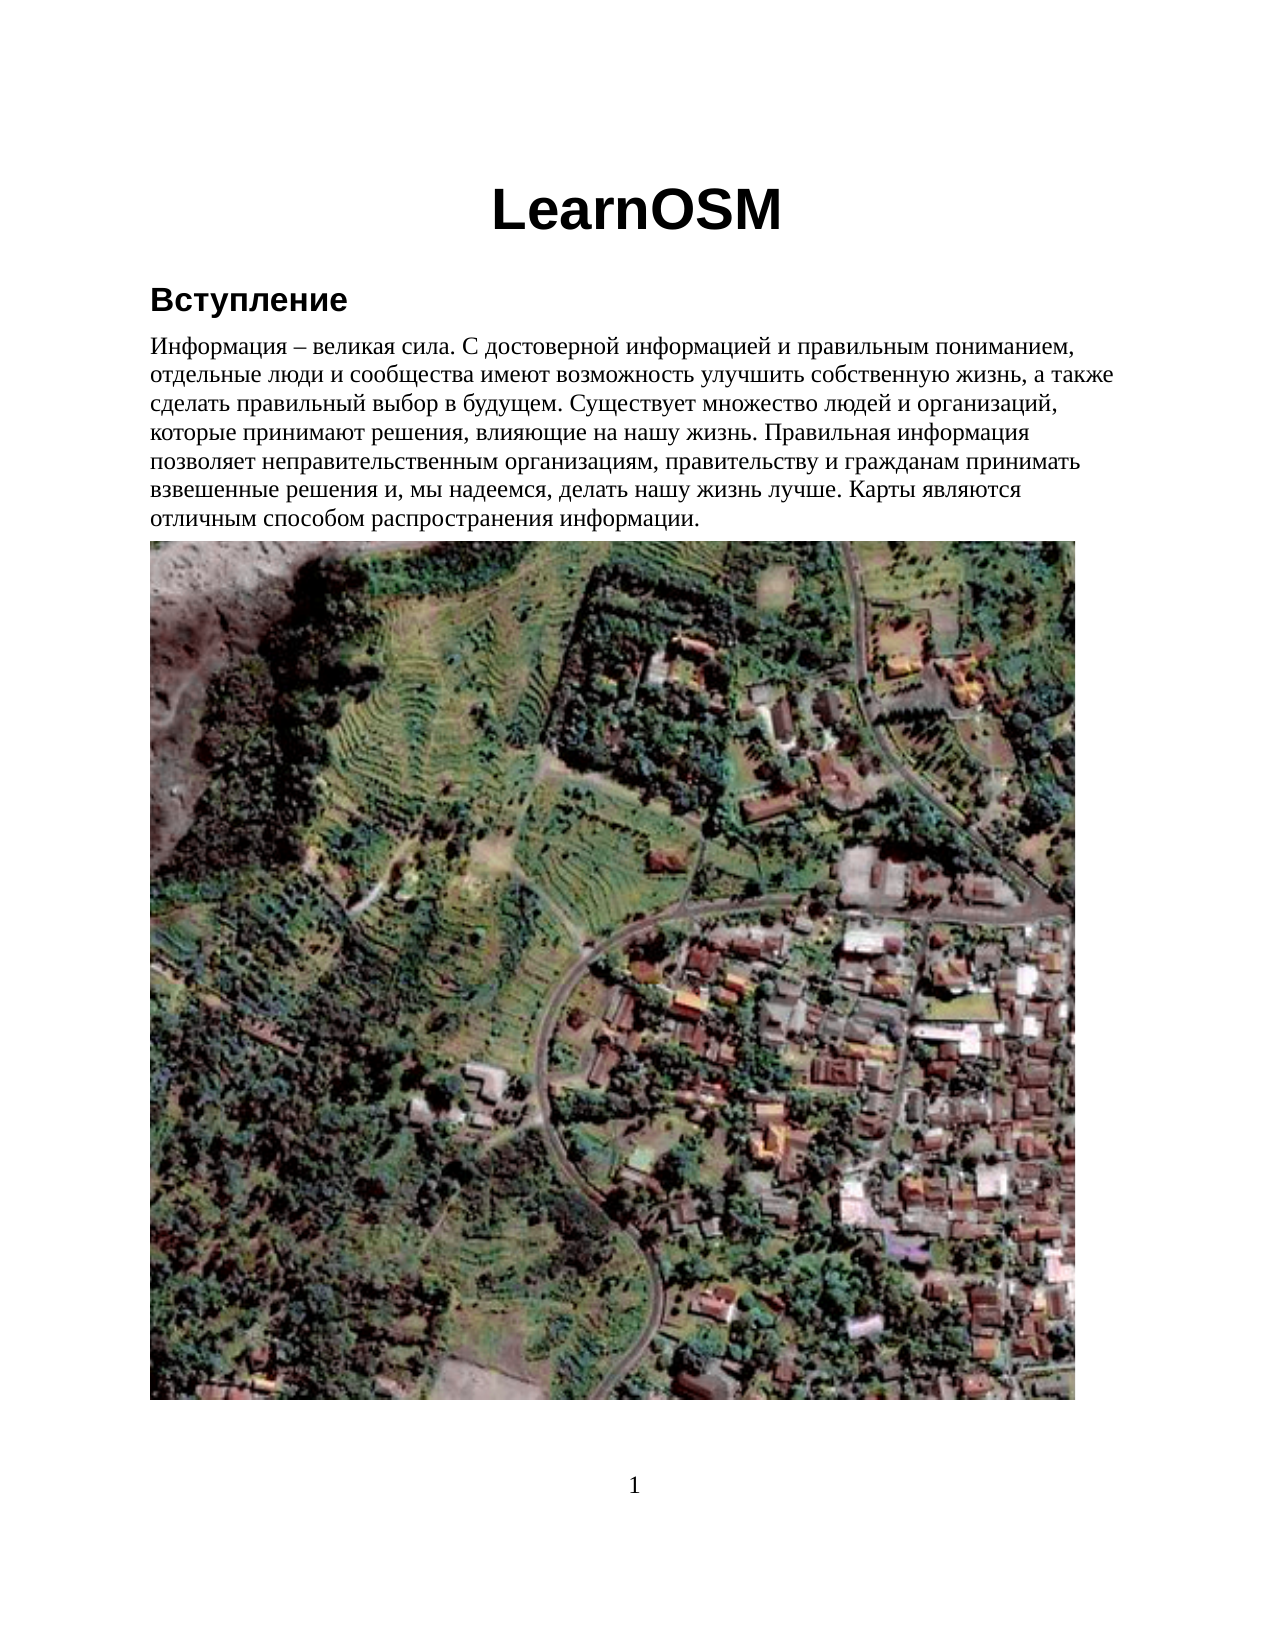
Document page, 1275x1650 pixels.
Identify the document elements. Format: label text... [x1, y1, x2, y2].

text Информация – великая сила. С достоверной информацией и правильным пониманием, отдельные люди и сообщества имеют возможность улучшить собственную жизнь, а также сделать правильный выбор в будущем. Существует множество людей и организаций, которые принимают решения, влияющие на нашу жизнь. Правильная информация позволяет неправительственным организациям, правительству и гражданам принимать взвешенные решения и, мы надеемся, делать нашу жизнь лучше. Карты являются отличным способом распространения информации. [150, 331, 1125, 532]
subtitle Вступление [150, 279, 1125, 318]
title LearnOSM [150, 175, 1125, 242]
picture [150, 541, 1075, 1400]
